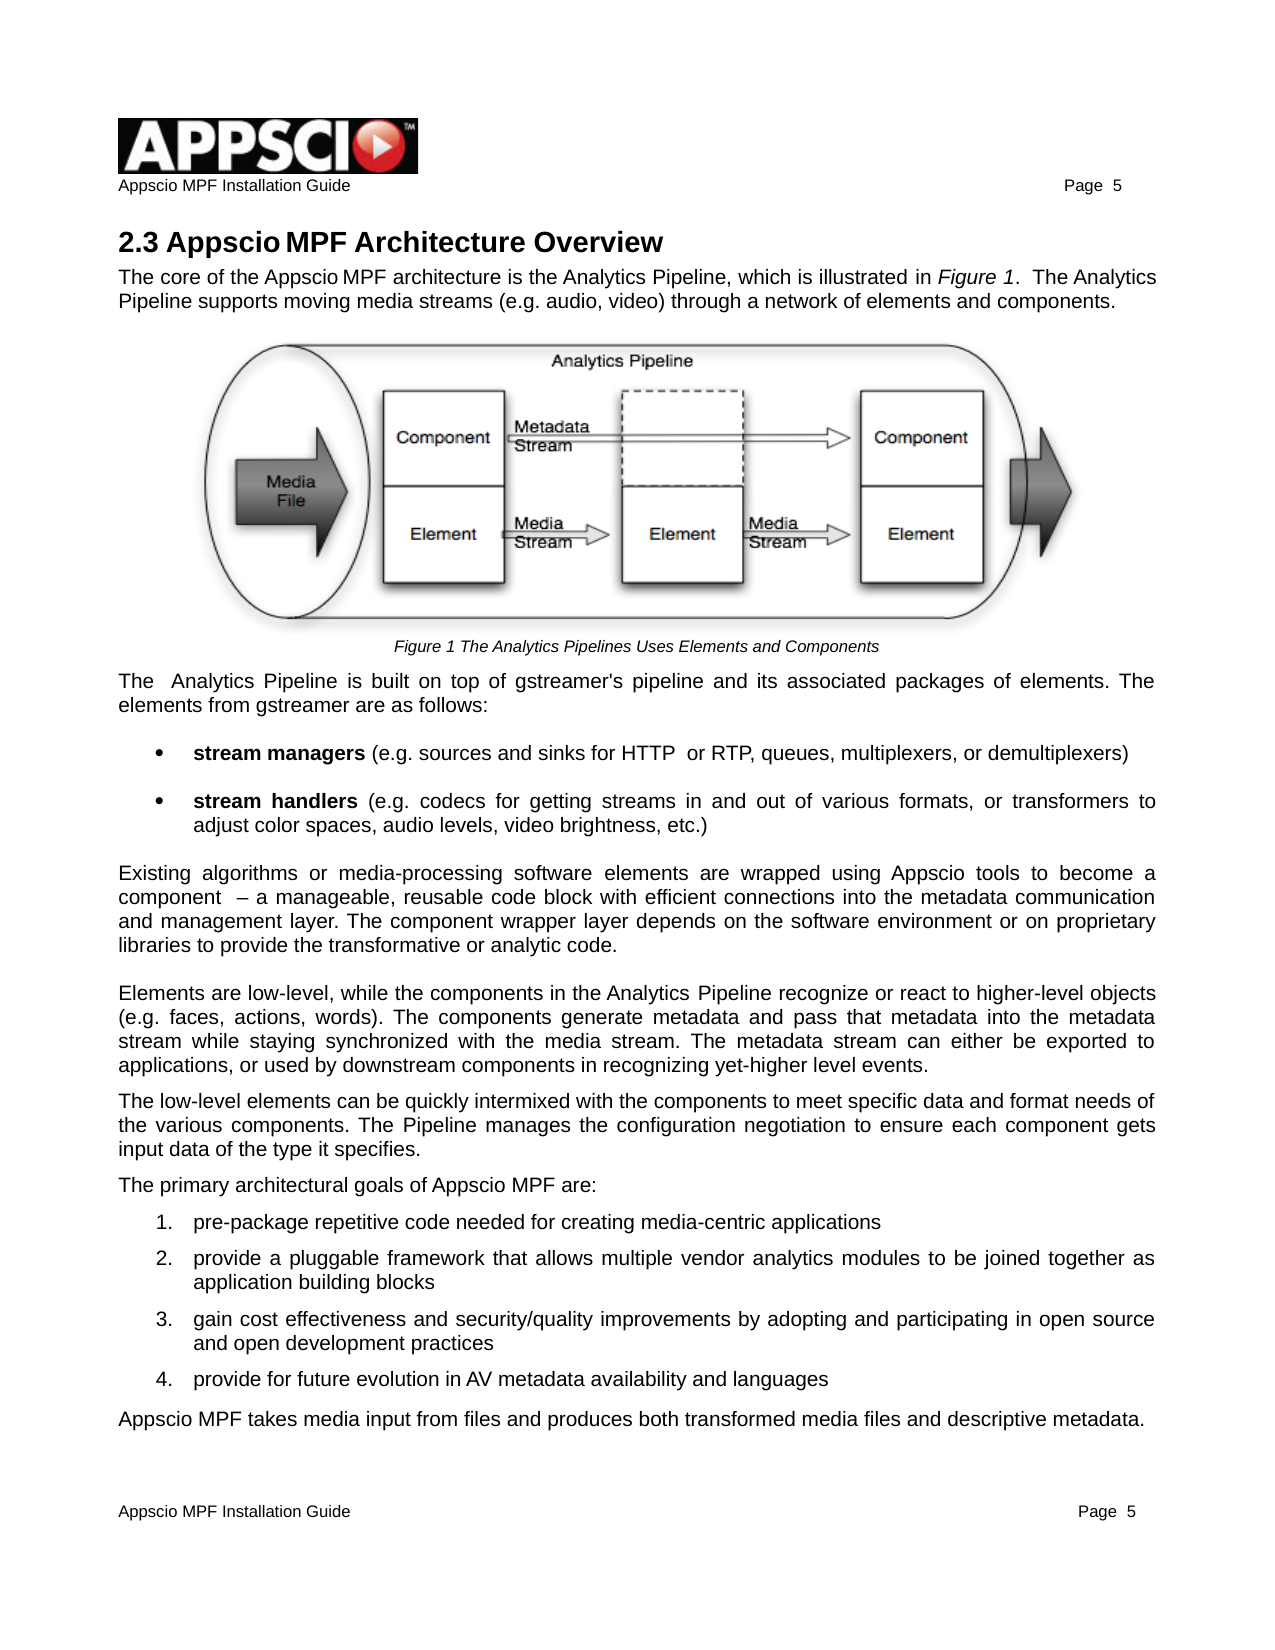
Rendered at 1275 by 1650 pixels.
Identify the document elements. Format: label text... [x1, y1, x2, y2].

list pre-package repetitive code needed for creating media-centric applications [156, 1210, 1157, 1234]
text The low-level elements can be quickly intermixed with the components to meet specific data and format needs of the various components. The Pipeline manages the configuration negotiation to ensure each component gets input data of the type it specifies. [118, 1089, 1157, 1161]
text Figure 1 The Analytics Pipelines Uses Elements and Components [118, 349, 1157, 656]
picture [118, 118, 419, 174]
list stream managers (e.g. sources and sinks for HTTP or RTP, queues, multiplexers, or demultiplexers) [156, 741, 1157, 765]
subtitle 2.3 Appscio MPF Architecture Overview [118, 225, 1157, 258]
list stream handlers (e.g. codecs for getting streams in and out of various formats, or transformers to adjust color spaces, audio levels, video brightness, etc.) [156, 789, 1157, 837]
list gain cost effectiveness and security/quality improvements by adopting and participating in open source and open development practices [156, 1307, 1157, 1354]
text Existing algorithms or media-processing software elements are wrapped using Appscio tools to become a component – a manageable, reusable code block with efficient connections into the metadata communication and management layer. The component wrapper layer depends on the software environment or on proprietary libraries to provide the transformative or analytic code. [118, 861, 1157, 957]
list provide for future evolution in AV metadata availability and languages [156, 1367, 1157, 1391]
text Appscio MPF takes media input from files and produces both transformed media files and descriptive metadata. [118, 1406, 1157, 1430]
list provide a pluggable framework that allows multiple vendor analytics modules to be joined together as application building blocks [156, 1246, 1157, 1294]
text The Analytics Pipeline is built on top of gstreamer's pipeline and its associated packages of elements. The elements from gstreamer are as follows: [118, 669, 1157, 717]
text Elements are low-level, while the components in the Analytics Pipeline recognize or react to higher-level objects (e.g. faces, actions, words). The components generate metadata and pass that metadata into the metadata stream while staying synchronized with the media stream. The metadata stream can either be exported to applications, or used by downstream components in recognizing yet-higher level events. [118, 981, 1157, 1076]
picture [188, 336, 1087, 638]
text The primary architectural goals of Appscio MPF are: [118, 1173, 1157, 1197]
text The core of the Appscio MPF architecture is the Analytics Pipeline, which is illustrated in Figure 1. The Analytics Pipeline supports moving media streams (e.g. audio, video) through a network of elements and components. [118, 264, 1157, 312]
